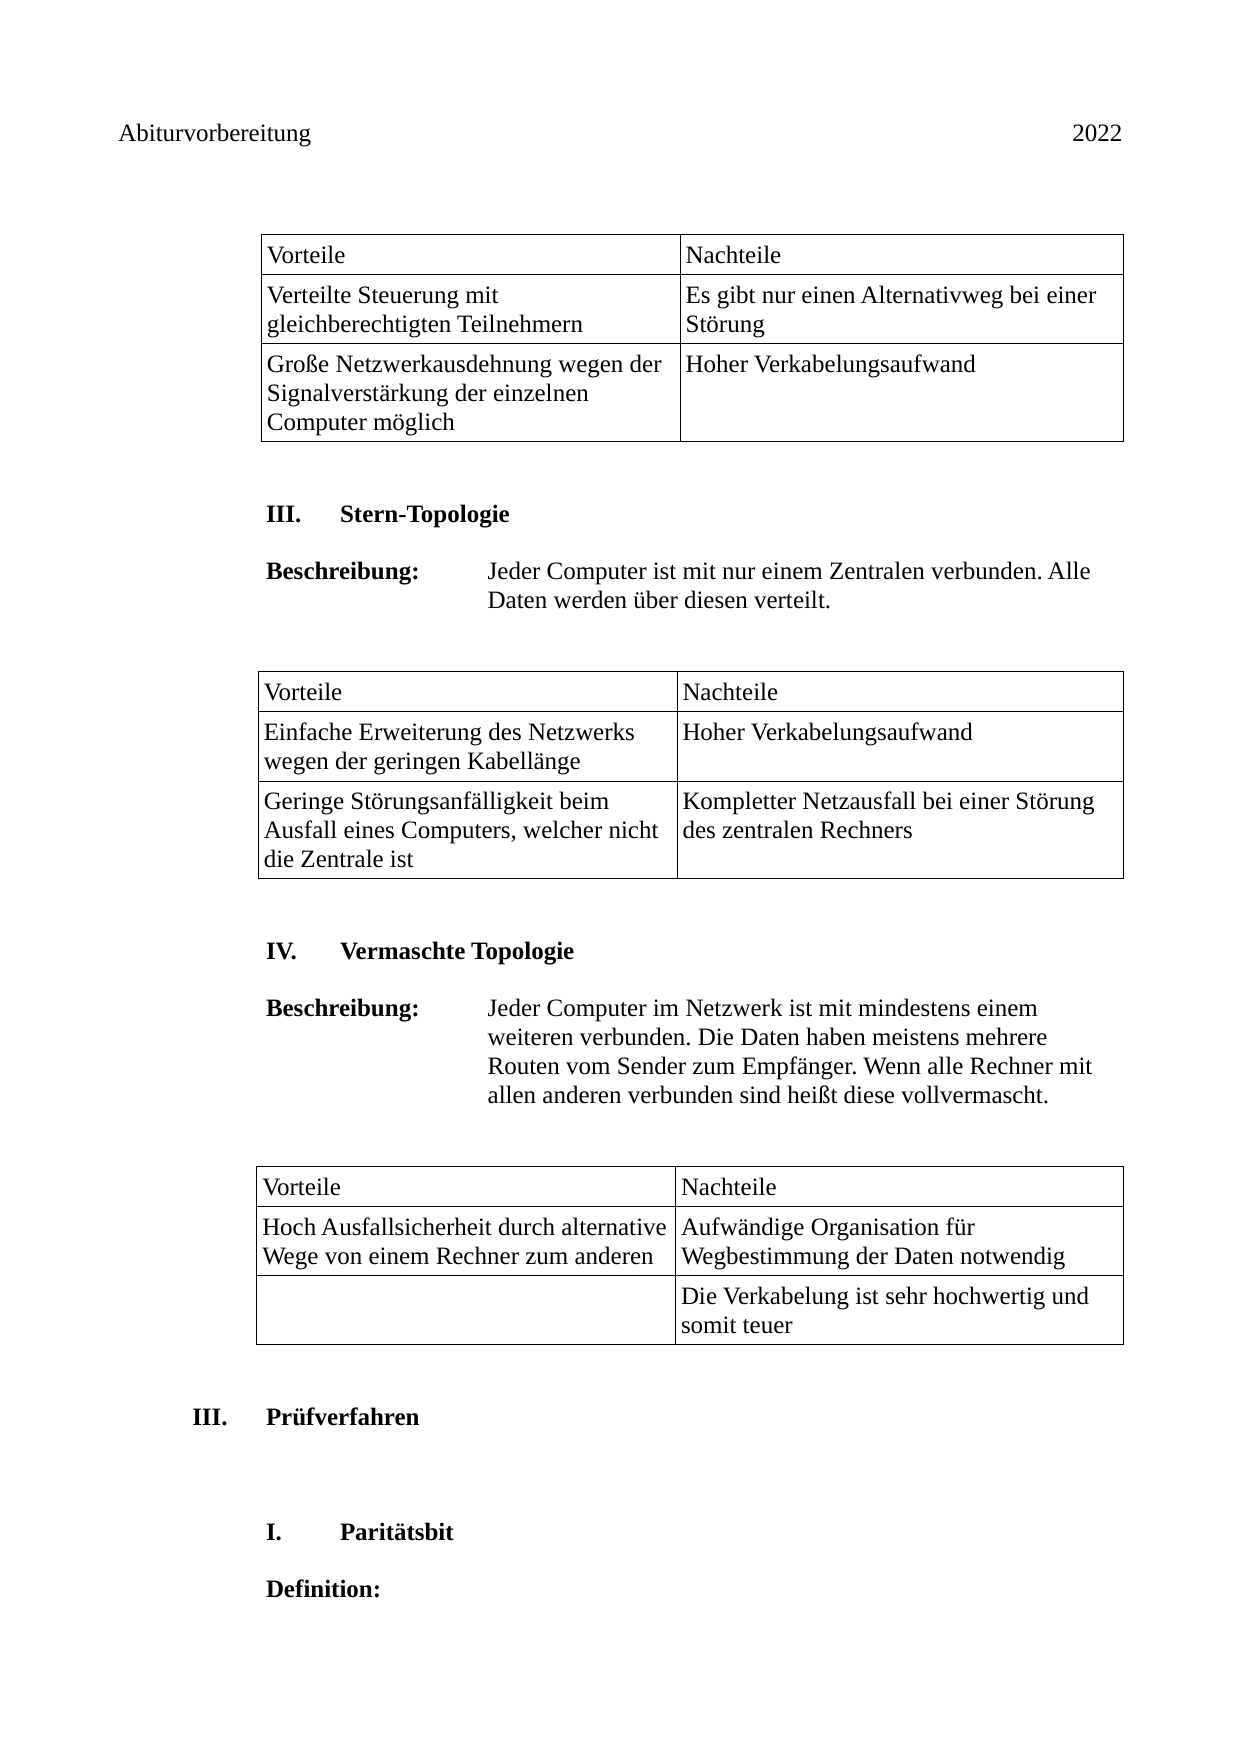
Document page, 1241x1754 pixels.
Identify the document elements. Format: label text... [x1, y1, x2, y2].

table_cell Hoch Ausfallsicherheit durch alternative Wege von einem Rechner zum anderen [257, 1207, 675, 1275]
table_cell Hoher Verkabelungsaufwand [681, 344, 1123, 441]
table_header Nachteile [678, 672, 1123, 711]
table_header Nachteile [676, 1167, 1123, 1206]
text IV. Vermaschte Topologie Beschreibung: Jeder Computer im Netzwerk ist mit mindestens einem weiteren verbunden. Die Daten haben meistens mehrere Routen vom Sender zum Empfänger. Wenn alle Rechner mit allen anderen verbunden sind heißt diese vollvermascht. [118, 878, 1122, 1166]
table_header Vorteile [262, 235, 680, 274]
table_header Nachteile [681, 235, 1123, 274]
table_cell Verteilte Steuerung mit gleichberechtigten Teilnehmern [262, 275, 680, 343]
table_cell Es gibt nur einen Alternativweg bei einer Störung [681, 275, 1123, 343]
text Definition: [118, 1574, 1122, 1603]
table_header Vorteile [257, 1167, 675, 1206]
table_cell Große Netzwerkausdehnung wegen der Signalverstärkung der einzelnen Computer möglich [262, 344, 680, 441]
text I. Paritätsbit [118, 1517, 1122, 1574]
table_header Vorteile [259, 672, 677, 711]
table_cell Die Verkabelung ist sehr hochwertig und somit teuer [676, 1276, 1123, 1344]
table_cell [257, 1276, 675, 1344]
text III. Stern-Topologie Beschreibung: Jeder Computer ist mit nur einem Zentralen verbunden. Alle Daten werden über diesen verteilt. [118, 441, 1122, 671]
table_cell Geringe Störungsanfälligkeit beim Ausfall eines Computers, welcher nicht die Zentrale ist [259, 782, 677, 878]
table_cell Aufwändige Organisation für Wegbestimmung der Daten notwendig [676, 1207, 1123, 1275]
text III. Prüfverfahren [118, 1402, 1122, 1488]
table_cell Einfache Erweiterung des Netzwerks wegen der geringen Kabellänge [259, 712, 677, 781]
table_cell Kompletter Netzausfall bei einer Störung des zentralen Rechners [678, 782, 1123, 878]
table_cell Hoher Verkabelungsaufwand [678, 712, 1123, 781]
